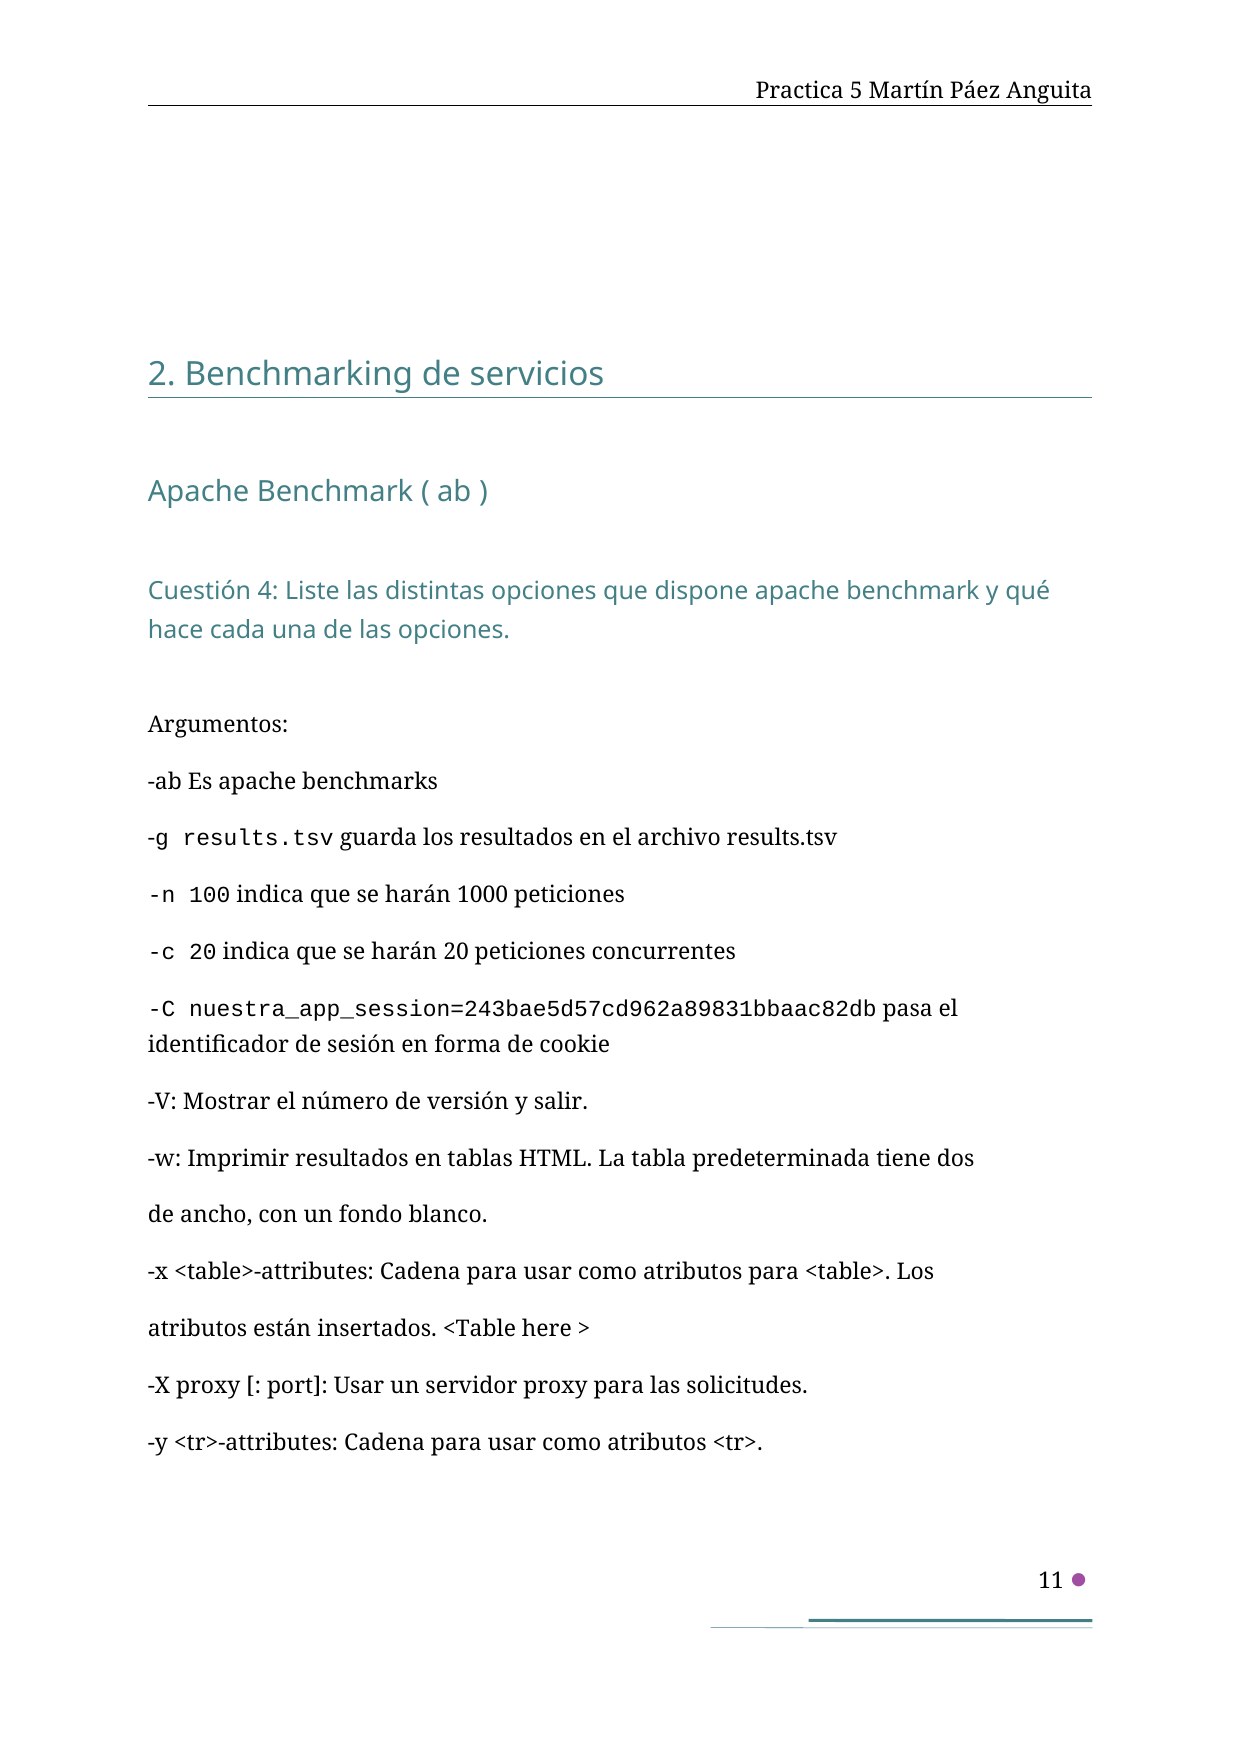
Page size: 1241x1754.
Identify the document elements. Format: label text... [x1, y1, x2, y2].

text -X proxy [: port]: Usar un servidor proxy para las solicitudes. [148, 1369, 1092, 1400]
text -V: Mostrar el número de versión y salir. [148, 1085, 1092, 1116]
text Argumentos: [148, 708, 1092, 739]
text -x <table>-attributes: Cadena para usar como atributos para <table>. Los [148, 1255, 1092, 1286]
text -g results.tsv guarda los resultados en el archivo results.tsv [148, 821, 1092, 853]
text -C nuestra_app_session=243bae5d57cd962a89831bbaac82db pasa el identificador de sesión en forma de cookie [148, 992, 1092, 1059]
text -c 20 indica que se harán 20 peticiones concurrentes [148, 935, 1092, 966]
text de ancho, con un fondo blanco. [148, 1198, 1092, 1229]
text -y <tr>-attributes: Cadena para usar como atributos <tr>. [148, 1425, 1092, 1457]
subtitle 2. Benchmarking de servicios [148, 350, 1092, 397]
subtitle Apache Benchmark ( ab ) [148, 470, 1092, 510]
text -n 100 indica que se harán 1000 peticiones [148, 878, 1092, 909]
text atributos están insertados. <Table here > [148, 1312, 1092, 1343]
subtitle Cuestión 4: Liste las distintas opciones que dispone apache benchmark y qué hace cada una de las opciones. [148, 573, 1092, 646]
text -w: Imprimir resultados en tablas HTML. La tabla predeterminada tiene dos [148, 1142, 1092, 1173]
text -ab Es apache benchmarks [148, 764, 1092, 796]
